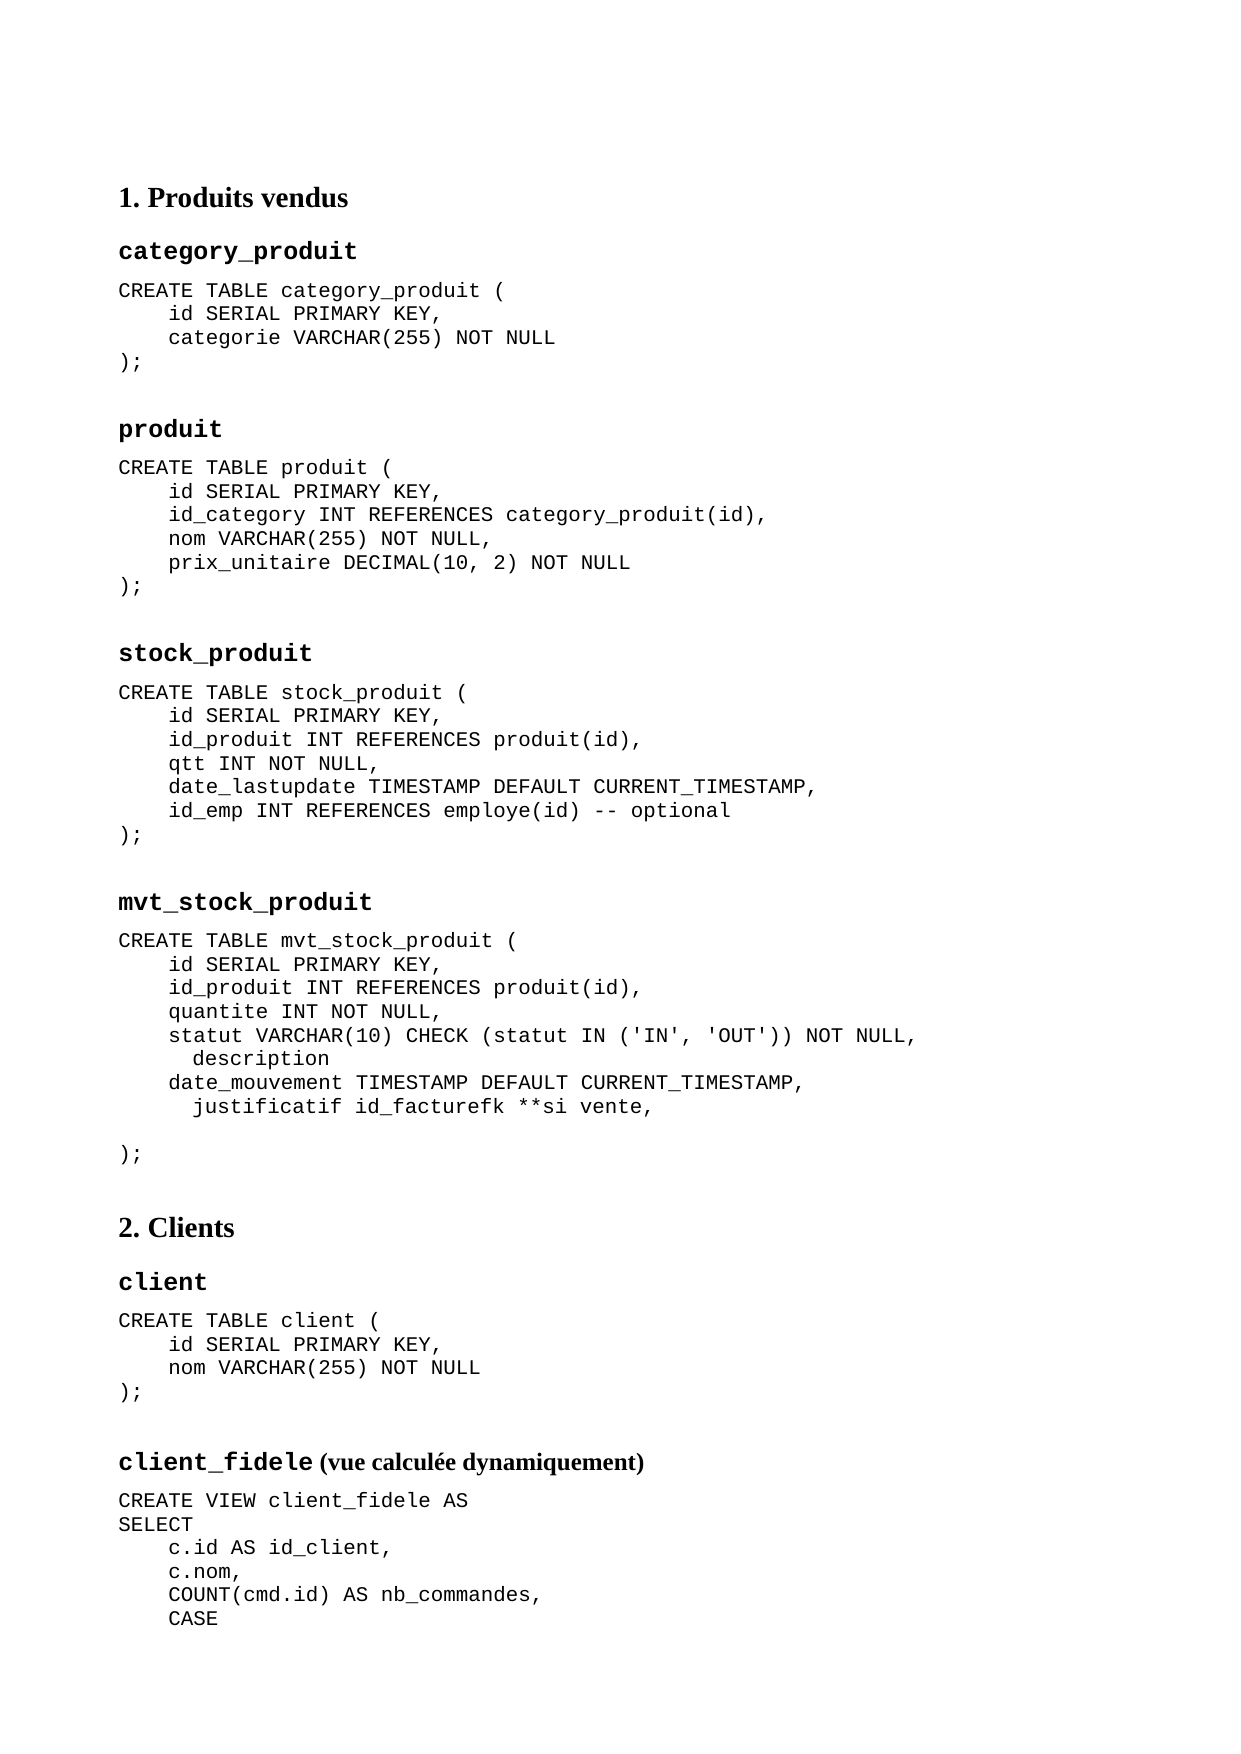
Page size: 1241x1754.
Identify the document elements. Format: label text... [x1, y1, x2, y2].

text categorie VARCHAR(255) NOT NULL [118, 327, 1122, 351]
text qtt INT NOT NULL, [118, 753, 1122, 776]
subtitle category_produit [118, 239, 1122, 267]
text CREATE TABLE stock_produit ( [118, 682, 1122, 705]
subtitle mvt_stock_produit [118, 889, 1122, 918]
text description [118, 1048, 1122, 1072]
text id_emp INT REFERENCES employe(id) -- optional [118, 800, 1122, 824]
text justificatif id_facturefk **si vente, [118, 1096, 1122, 1119]
text CREATE VIEW client_fidele AS [118, 1490, 1122, 1513]
text CREATE TABLE mvt_stock_produit ( [118, 930, 1122, 954]
text ); [118, 824, 1122, 847]
text id SERIAL PRIMARY KEY, [118, 705, 1122, 729]
text CREATE TABLE produit ( [118, 457, 1122, 481]
text id SERIAL PRIMARY KEY, [118, 481, 1122, 504]
text id SERIAL PRIMARY KEY, [118, 1334, 1122, 1357]
text date_lastupdate TIMESTAMP DEFAULT CURRENT_TIMESTAMP, [118, 776, 1122, 800]
text quantite INT NOT NULL, [118, 1001, 1122, 1025]
text date_mouvement TIMESTAMP DEFAULT CURRENT_TIMESTAMP, [118, 1072, 1122, 1096]
text nom VARCHAR(255) NOT NULL, [118, 528, 1122, 552]
text id SERIAL PRIMARY KEY, [118, 303, 1122, 327]
subtitle client_fidele (vue calculée dynamiquement) [118, 1447, 1122, 1477]
text statut VARCHAR(10) CHECK (statut IN ('IN', 'OUT')) NOT NULL, [118, 1025, 1122, 1048]
text ); [118, 351, 1122, 374]
text nom VARCHAR(255) NOT NULL [118, 1357, 1122, 1381]
subtitle 1. Produits vendus [118, 180, 1122, 214]
text prix_unitaire DECIMAL(10, 2) NOT NULL [118, 552, 1122, 575]
text ); [118, 575, 1122, 599]
subtitle produit [118, 416, 1122, 444]
subtitle 2. Clients [118, 1211, 1122, 1244]
text id_produit INT REFERENCES produit(id), [118, 729, 1122, 753]
text COUNT(cmd.id) AS nb_commandes, [118, 1584, 1122, 1608]
text id_category INT REFERENCES category_produit(id), [118, 504, 1122, 528]
subtitle stock_produit [118, 641, 1122, 669]
subtitle client [118, 1269, 1122, 1297]
text id_produit INT REFERENCES produit(id), [118, 977, 1122, 1001]
text CREATE TABLE category_produit ( [118, 280, 1122, 303]
text ); [118, 1143, 1122, 1167]
text SELECT [118, 1513, 1122, 1537]
text ); [118, 1381, 1122, 1404]
text CASE [118, 1608, 1122, 1632]
text c.nom, [118, 1561, 1122, 1584]
text id SERIAL PRIMARY KEY, [118, 954, 1122, 977]
text CREATE TABLE client ( [118, 1310, 1122, 1334]
text c.id AS id_client, [118, 1537, 1122, 1561]
